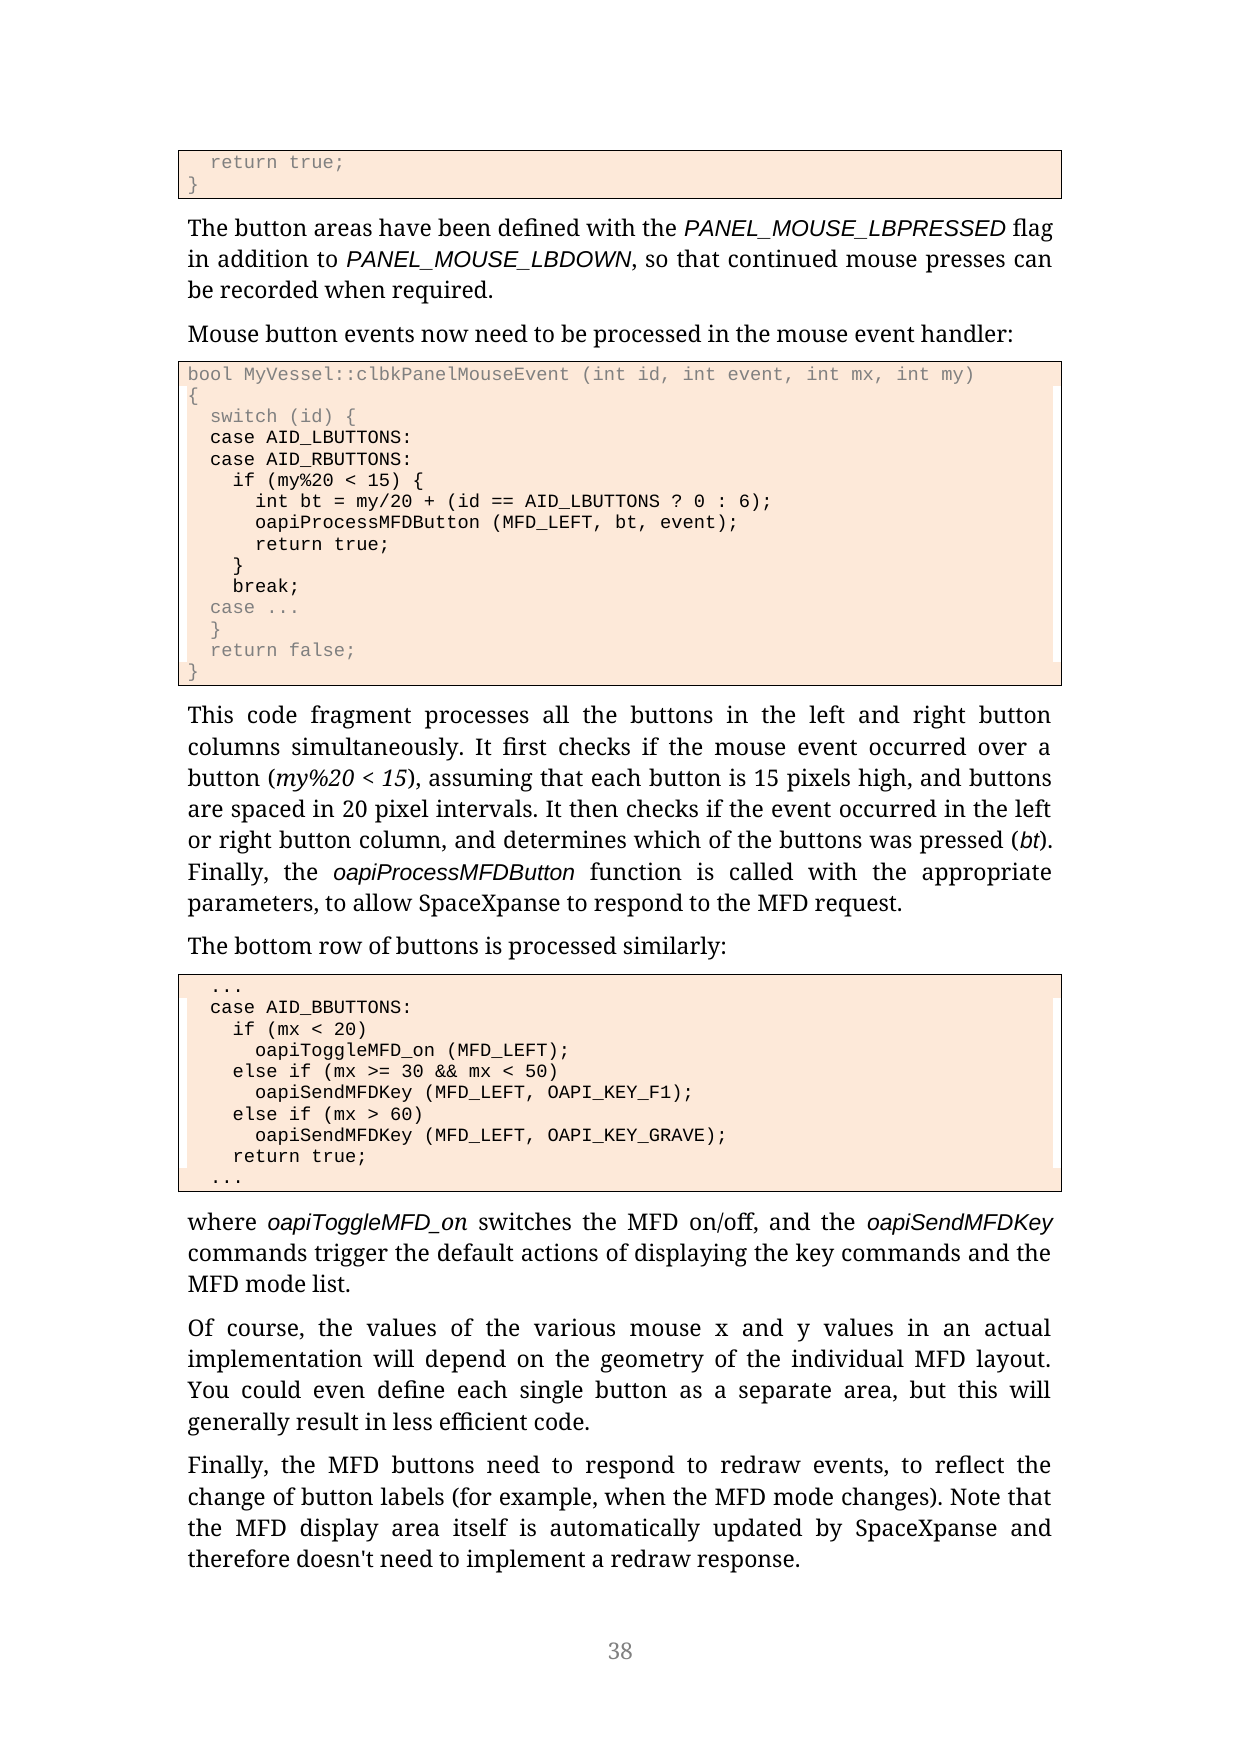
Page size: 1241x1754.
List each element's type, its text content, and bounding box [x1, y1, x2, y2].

text The button areas have been defined with the PANEL_MOUSE_LBPRESSED flag in addition to PANEL_MOUSE_LBDOWN, so that continued mouse presses can be re­corded when required. [187, 211, 1053, 305]
text oapiSendMFDKey (MFD_LEFT, OAPI_KEY_GRAVE); [187, 1126, 1053, 1147]
text return true; [179, 151, 1061, 171]
text Finally, the MFD buttons need to respond to redraw events, to reflect the change of button la­bels (for example, when the MFD mode changes). Note that the MFD dis­play area itself is auto­matically updated by SpaceXpanse and therefore doesn't need to im­plement a redraw response. [187, 1449, 1053, 1574]
text Of course, the values of the various mouse x and y values in an actual implementation will depend on the geometry of the individual MFD layout. You could even define each single button as a separate area, but this will generally result in less efficient code. [187, 1311, 1053, 1436]
text case AID_LBUTTONS: [187, 428, 1053, 449]
text This code fragment processes all the buttons in the left and right button columns si­multaneously. It first checks if the mouse event occurred over a button (my%20 < 15), assuming that each button is 15 pixels high, and buttons are spaced in 20 pixel intervals. It then checks if the event occurred in the left or right button column, and determines which of the buttons was pressed (bt). Finally, the oapiProcessMFDBut­ton function is called with the appropriate parameters, to allow SpaceXpanse to respond to the MFD request. [187, 699, 1053, 917]
text if (my%20 < 15) { [187, 471, 1053, 492]
text ... [179, 1165, 1061, 1191]
text } [179, 659, 1061, 685]
text if (mx < 20) [187, 1019, 1053, 1041]
text break; [187, 577, 1053, 598]
text int bt = my/20 + (id == AID_LBUTTONS ? 0 : 6); [187, 492, 1053, 513]
text The bottom row of buttons is processed similarly: [187, 930, 1053, 961]
text switch (id) { [187, 407, 1053, 428]
text } [187, 619, 1053, 641]
text return false; [187, 641, 1053, 659]
text } [179, 171, 1061, 198]
text bool MyVessel::clbkPanelMouseEvent (int id, int event, int mx, int my) [179, 362, 1061, 386]
text case AID_RBUTTONS: [187, 449, 1053, 471]
text Mouse button events now need to be processed in the mouse event handler: [187, 317, 1053, 349]
text return true; [187, 1147, 1053, 1165]
text case ... [187, 598, 1053, 619]
text else if (mx >= 30 && mx < 50) [187, 1062, 1053, 1083]
text oapiSendMFDKey (MFD_LEFT, OAPI_KEY_F1); [187, 1083, 1053, 1104]
text oapiProcessMFDButton (MFD_LEFT, bt, event); [187, 513, 1053, 534]
text oapiToggleMFD_on (MFD_LEFT); [187, 1041, 1053, 1062]
text { [187, 386, 1053, 407]
text ... [179, 975, 1061, 998]
text return true; [187, 534, 1053, 556]
text case AID_BBUTTONS: [187, 998, 1053, 1019]
text } [187, 556, 1053, 577]
text else if (mx > 60) [187, 1104, 1053, 1126]
text where oapiToggleMFD_on switches the MFD on/off, and the oapiSendMFDKey commands trigger the default actions of displaying the key commands and the MFD mode list. [187, 1205, 1053, 1299]
